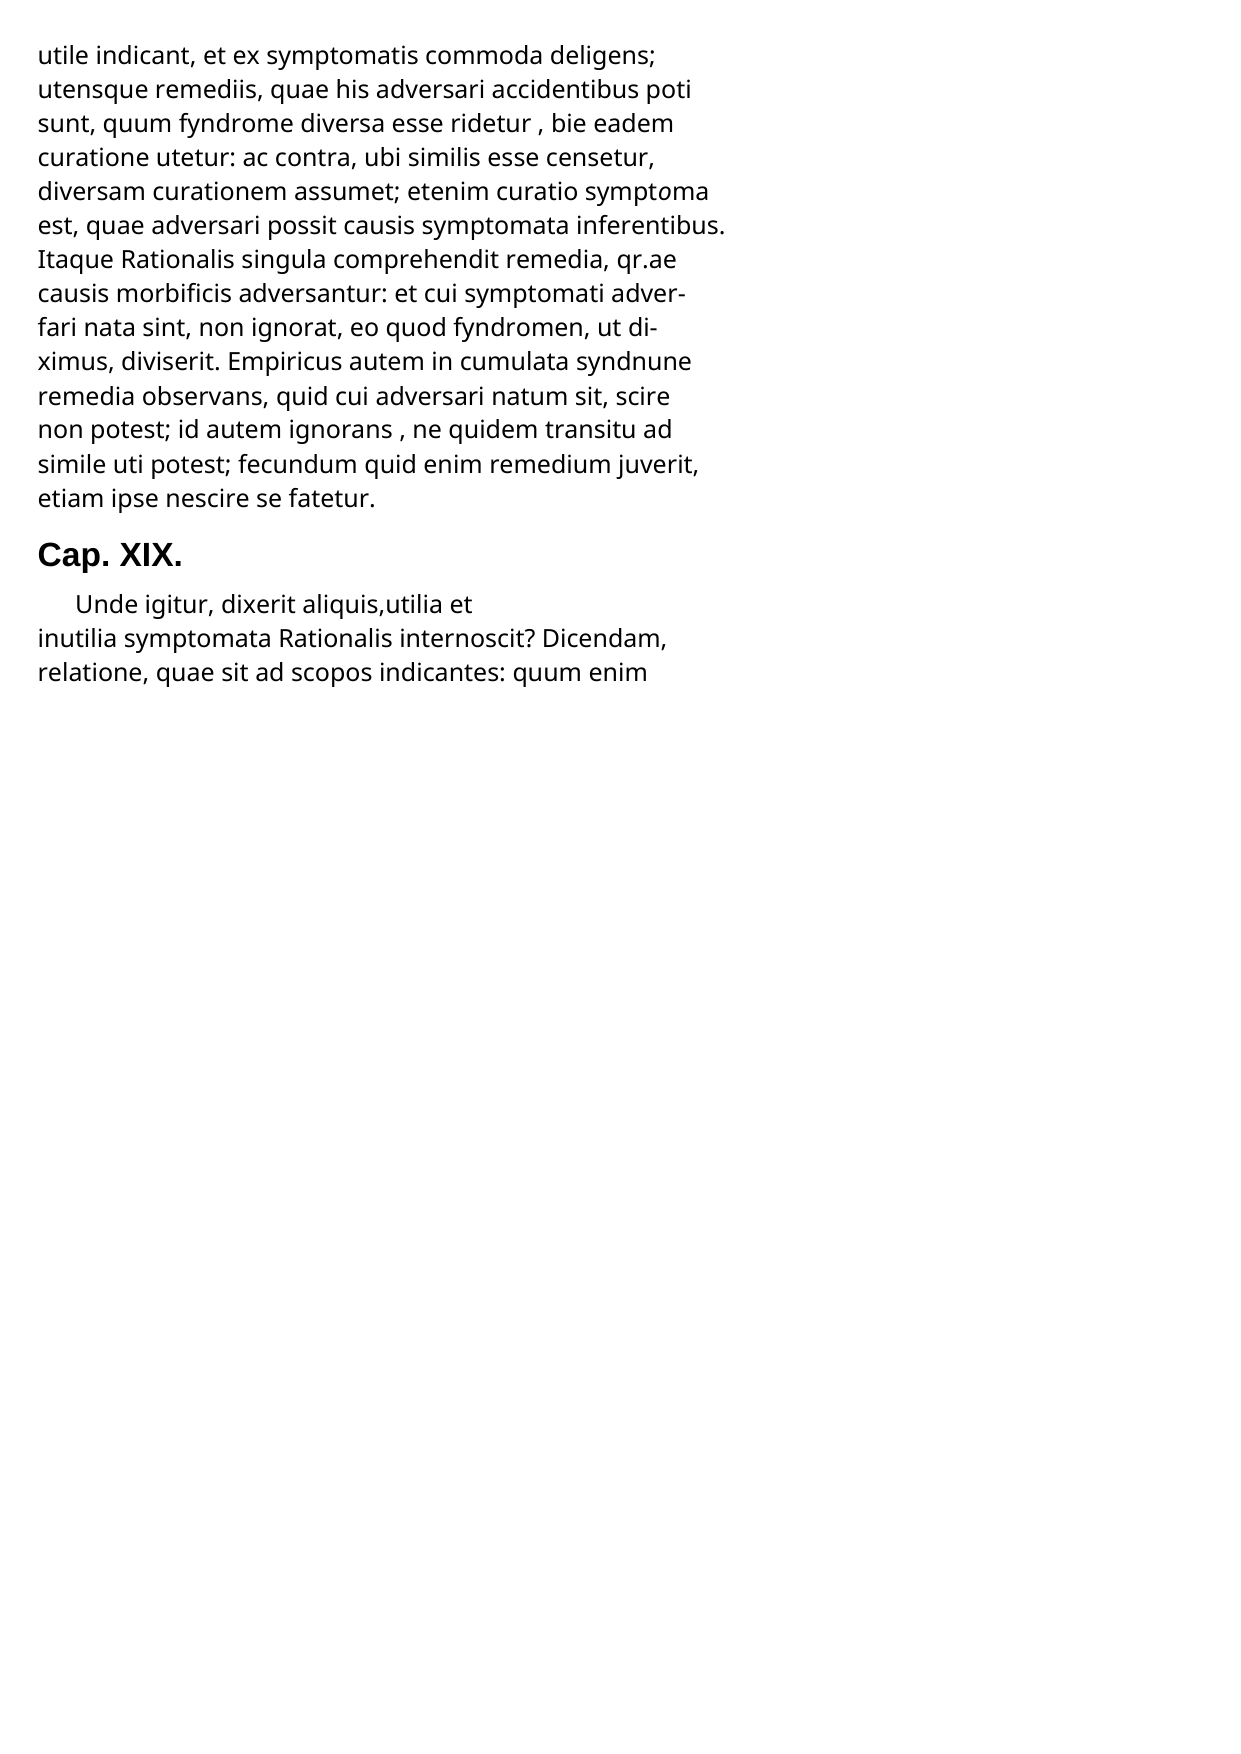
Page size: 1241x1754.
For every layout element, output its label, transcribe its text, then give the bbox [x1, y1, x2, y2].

text utile indicant, et ex symptomatis commoda deligens; utensque remediis, quae his adversari accidentibus poti sunt, quum fyndrome diversa esse ridetur , bie eadem curatione utetur: ac contra, ubi similis esse censetur, diversam curationem assumet; etenim curatio symptoma est, quae adversari possit causis symptomata inferentibus. Itaque Rationalis singula comprehendit remedia, qr.ae causis morbificis adversantur: et cui symptomati adver- fari nata sint, non ignorat, eo quod fyndromen, ut di- ximus, diviserit. Empiricus autem in cumulata syndnune remedia observans, quid cui adversari natum sit, scire non potest; id autem ignorans , ne quidem transitu ad simile uti potest; fecundum quid enim remedium juverit, etiam ipse nescire se fatetur. [37, 37, 1203, 514]
text Unde igitur, dixerit aliquis,utilia et inutilia symptomata Rationalis internoscit? Dicendam, relatione, quae sit ad scopos indicantes: quum enim [37, 586, 1203, 688]
subtitle Cap. XIX. [37, 535, 1203, 574]
